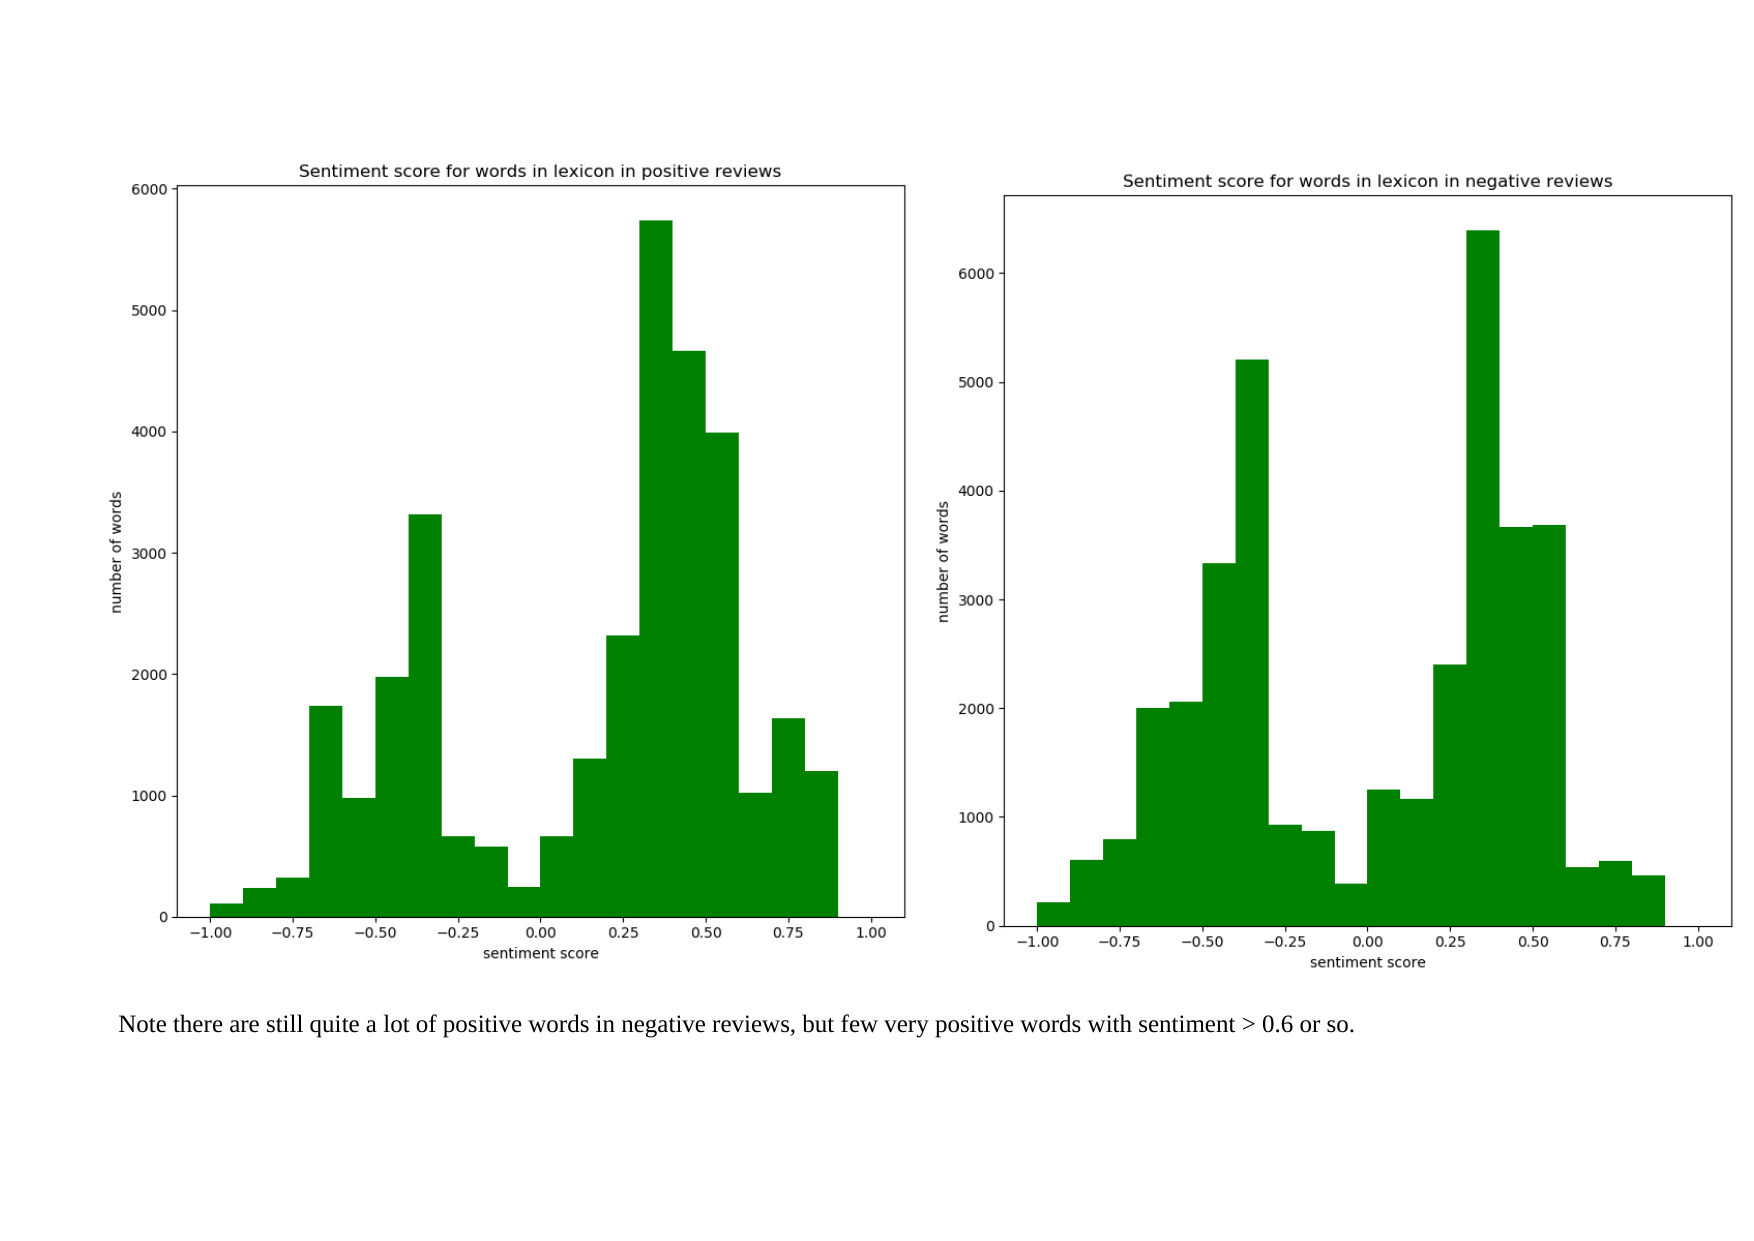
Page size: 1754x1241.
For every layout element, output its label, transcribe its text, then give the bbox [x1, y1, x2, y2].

text Note there are still quite a lot of positive words in negative reviews, but few very positive words with sentiment > 0.6 or so. [118, 1009, 1636, 1038]
picture [96, 149, 1750, 986]
